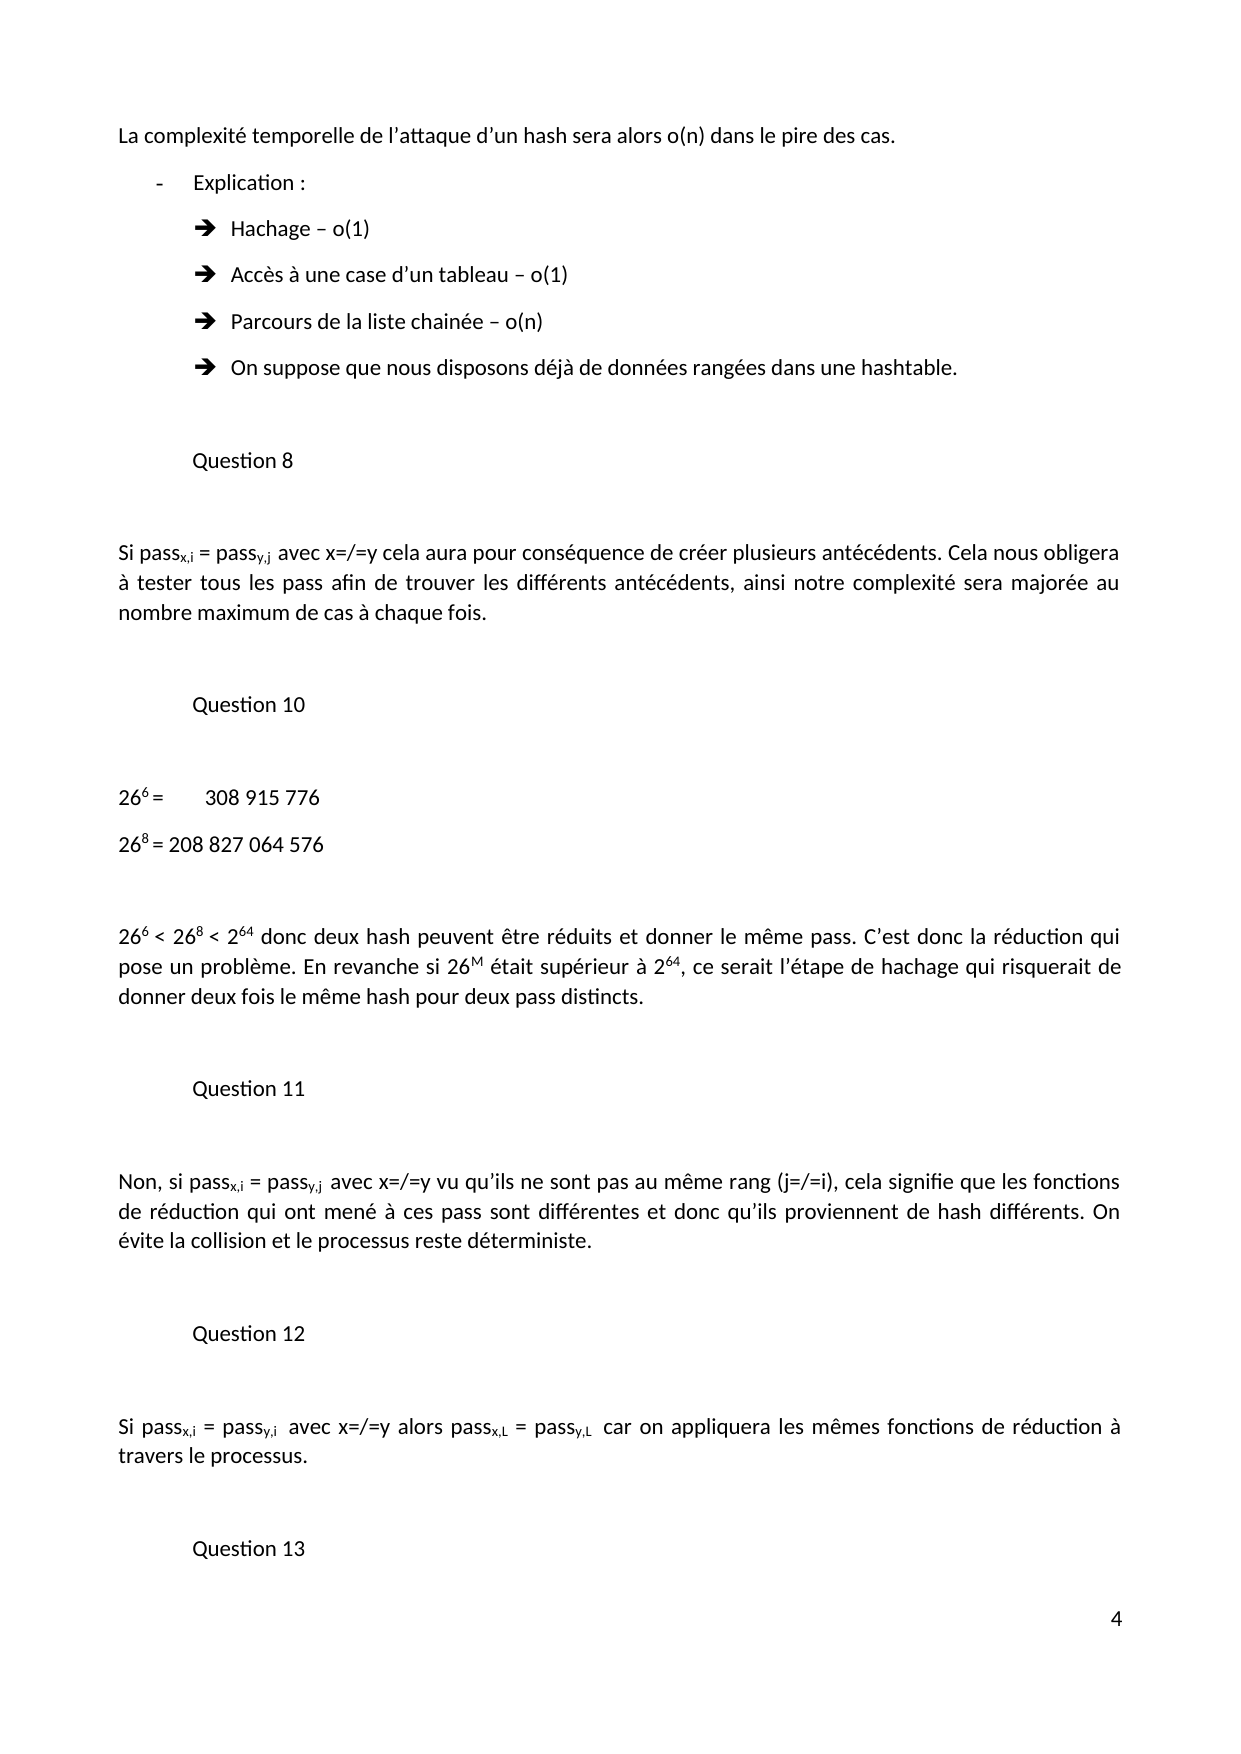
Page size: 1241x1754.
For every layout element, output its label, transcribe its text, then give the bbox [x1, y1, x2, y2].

list Explication : [156, 168, 1122, 196]
text Question 10 [118, 691, 1122, 719]
text 268 = 208 827 064 576 [118, 830, 1122, 858]
text 266 < 268 < 264 donc deux hash peuvent être réduits et donner le même pass. C’est donc la réduction qui pose un problème. En revanche si 26M était supérieur à 264, ce serait l’étape de hachage qui risquerait de donner deux fois le même hash pour deux pass distincts. [118, 922, 1122, 1010]
list Hachage – o(1) [193, 214, 1122, 242]
list On suppose que nous disposons déjà de données rangées dans une hashtable. [193, 353, 1122, 381]
text Question 11 [118, 1074, 1122, 1102]
text 266 = 308 915 776 [118, 783, 1122, 811]
text La complexité temporelle de l’attaque d’un hash sera alors o(n) dans le pire des cas. [118, 121, 1122, 149]
list Accès à une case d’un tableau – o(1) [193, 260, 1122, 288]
text Question 12 [118, 1319, 1122, 1347]
text Question 8 [118, 446, 1122, 474]
text Non, si passx,i = passy,j avec x=/=y vu qu’ils ne sont pas au même rang (j=/=i), cela signifie que les fonctions de réduction qui ont mené à ces pass sont différentes et donc qu’ils proviennent de hash différents. On évite la collision et le processus reste déterministe. [118, 1167, 1122, 1254]
list Parcours de la liste chainée – o(n) [193, 307, 1122, 335]
text Question 13 [118, 1534, 1122, 1562]
text Si passx,i = passy,j avec x=/=y cela aura pour conséquence de créer plusieurs antécédents. Cela nous obligera à tester tous les pass afin de trouver les différents antécédents, ainsi notre complexité sera majorée au nombre maximum de cas à chaque fois. [118, 538, 1122, 626]
text Si passx,i = passy,i avec x=/=y alors passx,L = passy,L car on appliquera les mêmes fonctions de réduction à travers le processus. [118, 1412, 1122, 1470]
